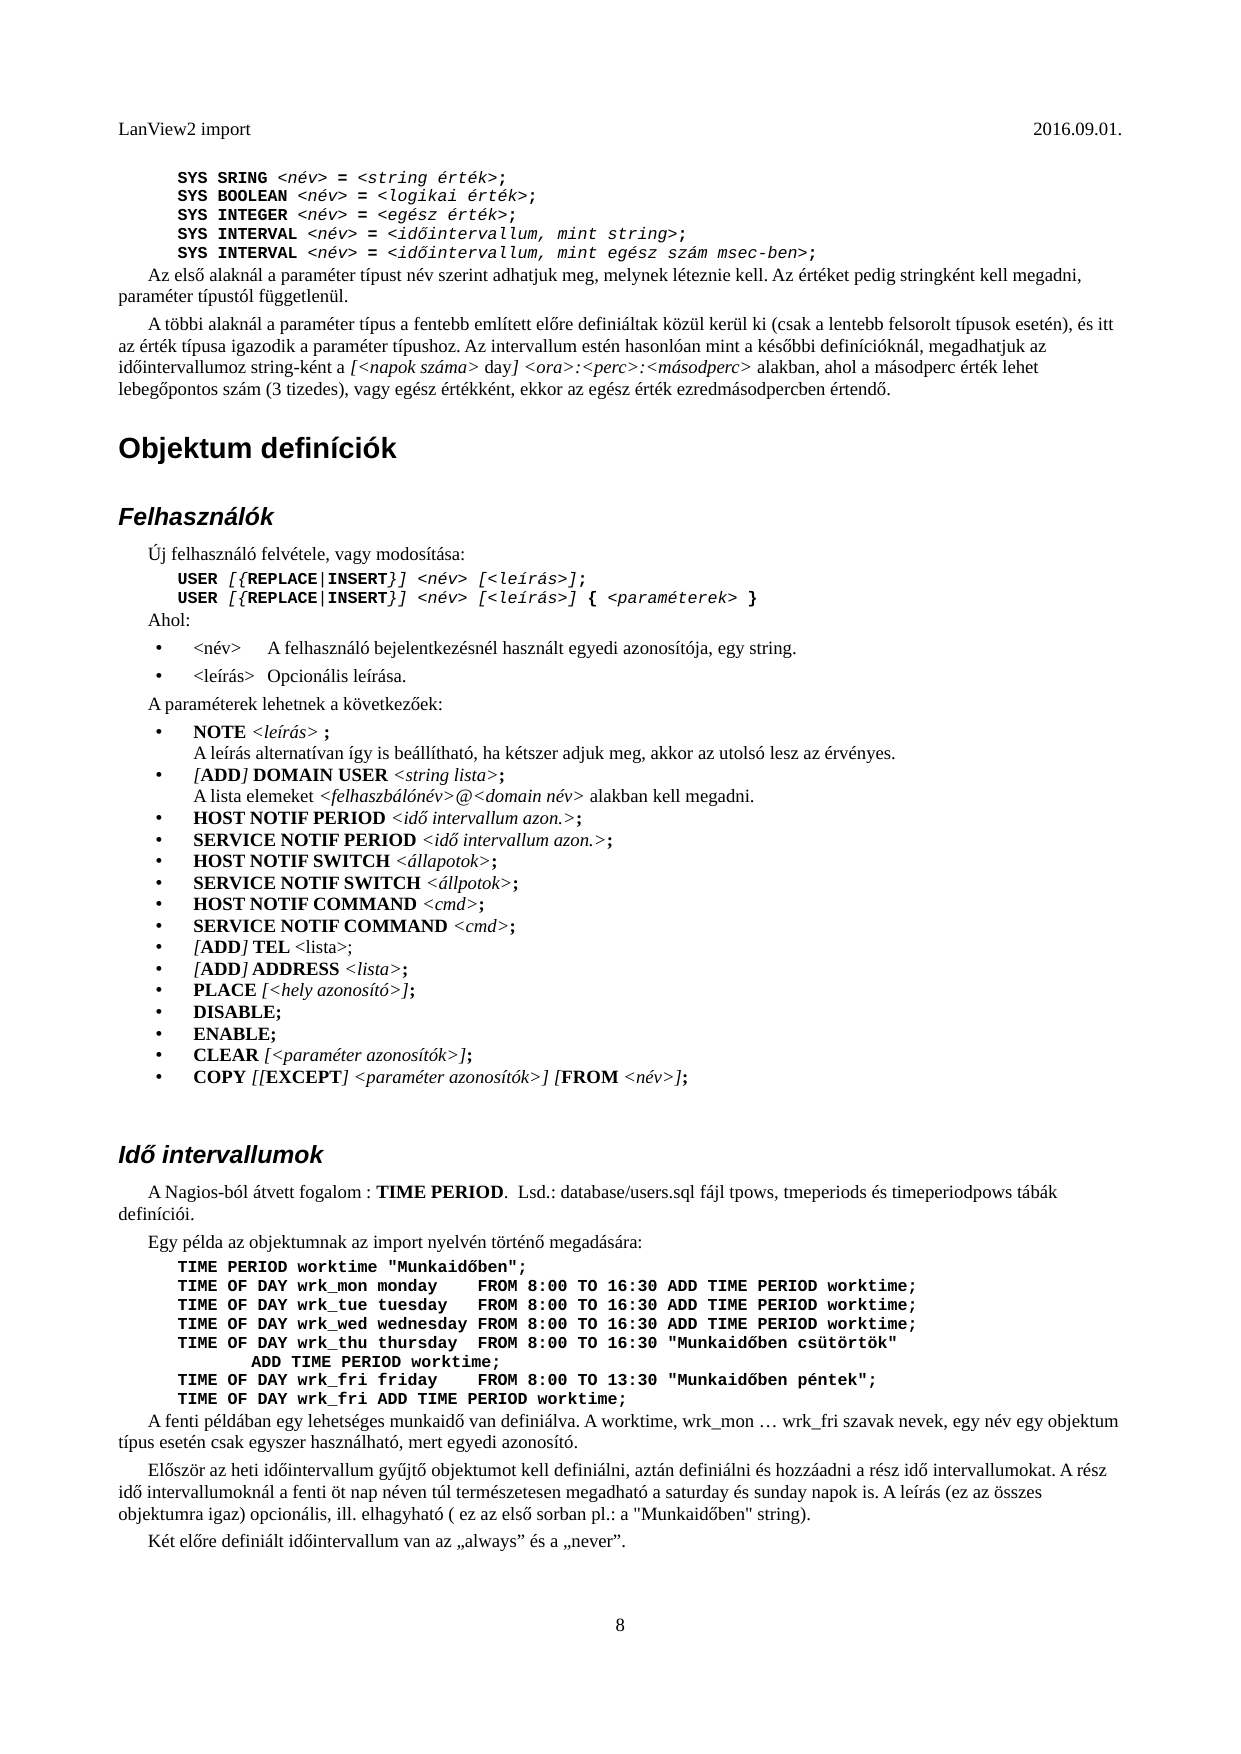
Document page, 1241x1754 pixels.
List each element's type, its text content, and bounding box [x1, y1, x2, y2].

text A Nagios-ból átvett fogalom : TIME PERIOD. Lsd.: database/users.sql fájl tpows, tmeperiods és timeperiodpows tábák definíciói. [118, 1181, 1122, 1224]
text TIME PERIOD worktime "Munkaidőben"; [177, 1259, 1122, 1278]
text USER [{REPLACE|INSERT}] <név> [<leírás>]; [177, 571, 1122, 590]
text TIME OF DAY wrk_fri ADD TIME PERIOD worktime; [177, 1391, 1122, 1410]
list SERVICE NOTIF PERIOD <idő intervallum azon.>; [156, 828, 1122, 850]
list COPY [[EXCEPT] <paraméter azonosítók>] [FROM <név>]; [156, 1066, 1122, 1087]
list ENABLE; [156, 1022, 1122, 1044]
subtitle Objektum definíciók [118, 431, 1122, 464]
text A paraméterek lehetnek a következőek: [118, 693, 1122, 714]
text TIME OF DAY wrk_wed wednesday FROM 8:00 TO 16:30 ADD TIME PERIOD worktime; [177, 1315, 1122, 1334]
text SYS INTERVAL <név> = <időintervallum, mint string>; [177, 226, 1122, 244]
text SYS SRING <név> = <string érték>; [177, 169, 1122, 188]
list HOST NOTIF PERIOD <idő intervallum azon.>; [156, 807, 1122, 828]
list [ADD] ADDRESS <lista>; [156, 958, 1122, 979]
text A többi alaknál a paraméter típus a fentebb említett előre definiáltak közül kerül ki (csak a lentebb felsorolt típusok esetén), és itt az érték típusa igazodik a paraméter típushoz. Az intervallum estén hasonlóan mint a későbbi definícióknál, megadhatjuk az időintervallumoz string-ként a [<napok száma> day] <ora>:<perc>:<másodperc> alakban, ahol a másodperc érték lehet lebegőpontos szám (3 tizedes), vagy egész értékként, ekkor az egész érték ezredmásodpercben értendő. [118, 313, 1122, 399]
list CLEAR [<paraméter azonosítók>]; [156, 1044, 1122, 1066]
text SYS INTERVAL <név> = <időintervallum, mint egész szám msec-ben>; [177, 244, 1122, 263]
list SERVICE NOTIF COMMAND <cmd>; [156, 915, 1122, 936]
text TIME OF DAY wrk_thu thursday FROM 8:00 TO 16:30 "Munkaidőben csütörtök" [177, 1334, 1122, 1353]
text TIME OF DAY wrk_tue tuesday FROM 8:00 TO 16:30 ADD TIME PERIOD worktime; [177, 1297, 1122, 1315]
list [ADD] DOMAIN USER <string lista>; A lista elemeket <felhaszbálónév>@<domain név> alakban kell megadni. [156, 764, 1122, 807]
list <leírás> Opcionális leírása. [156, 664, 1122, 686]
text Egy példa az objektumnak az import nyelvén történő megadására: [118, 1231, 1122, 1252]
subtitle Felhasználók [118, 502, 1122, 530]
text SYS BOOLEAN <név> = <logikai érték>; [177, 188, 1122, 207]
list HOST NOTIF SWITCH <állapotok>; [156, 850, 1122, 872]
list NOTE <leírás> ; A leírás alternatívan így is beállítható, ha kétszer adjuk meg, akkor az utolsó lesz az érvényes. [156, 721, 1122, 764]
text Az első alaknál a paraméter típust név szerint adhatjuk meg, melynek léteznie kell. Az értéket pedig stringként kell megadni, paraméter típustól függetlenül. [118, 263, 1122, 307]
text Először az heti időintervallum gyűjtő objektumot kell definiálni, aztán definiálni és hozzáadni a rész idő intervallumokat. A rész idő intervallumoknál a fenti öt nap néven túl természetesen megadható a saturday és sunday napok is. A leírás (ez az összes objektumra igaz) opcionális, ill. elhagyható ( ez az első sorban pl.: a "Munkaidőben" string). [118, 1459, 1122, 1524]
text Két előre definiált időintervallum van az „always” és a „never”. [118, 1530, 1122, 1552]
text ADD TIME PERIOD worktime; [177, 1353, 1122, 1372]
text TIME OF DAY wrk_mon monday FROM 8:00 TO 16:30 ADD TIME PERIOD worktime; [177, 1278, 1122, 1297]
text A fenti példában egy lehetséges munkaidő van definiálva. A worktime, wrk_mon … wrk_fri szavak nevek, egy név egy objektum típus esetén csak egyszer használható, mert egyedi azonosító. [118, 1410, 1122, 1453]
list <név> A felhasználó bejelentkezésnél használt egyedi azonosítója, egy string. [156, 637, 1122, 658]
list HOST NOTIF COMMAND <cmd>; [156, 893, 1122, 915]
list PLACE [<hely azonosító>]; [156, 979, 1122, 1001]
text Ahol: [118, 608, 1122, 630]
text TIME OF DAY wrk_fri friday FROM 8:00 TO 13:30 "Munkaidőben péntek"; [177, 1372, 1122, 1391]
list [ADD] TEL <lista>; [156, 936, 1122, 958]
text SYS INTEGER <név> = <egész érték>; [177, 207, 1122, 226]
text USER [{REPLACE|INSERT}] <név> [<leírás>] { <paraméterek> } [177, 590, 1122, 608]
list DISABLE; [156, 1001, 1122, 1022]
list SERVICE NOTIF SWITCH <állpotok>; [156, 872, 1122, 893]
subtitle Idő intervallumok [118, 1140, 1122, 1169]
text Új felhasználó felvétele, vagy modosítása: [118, 543, 1122, 564]
